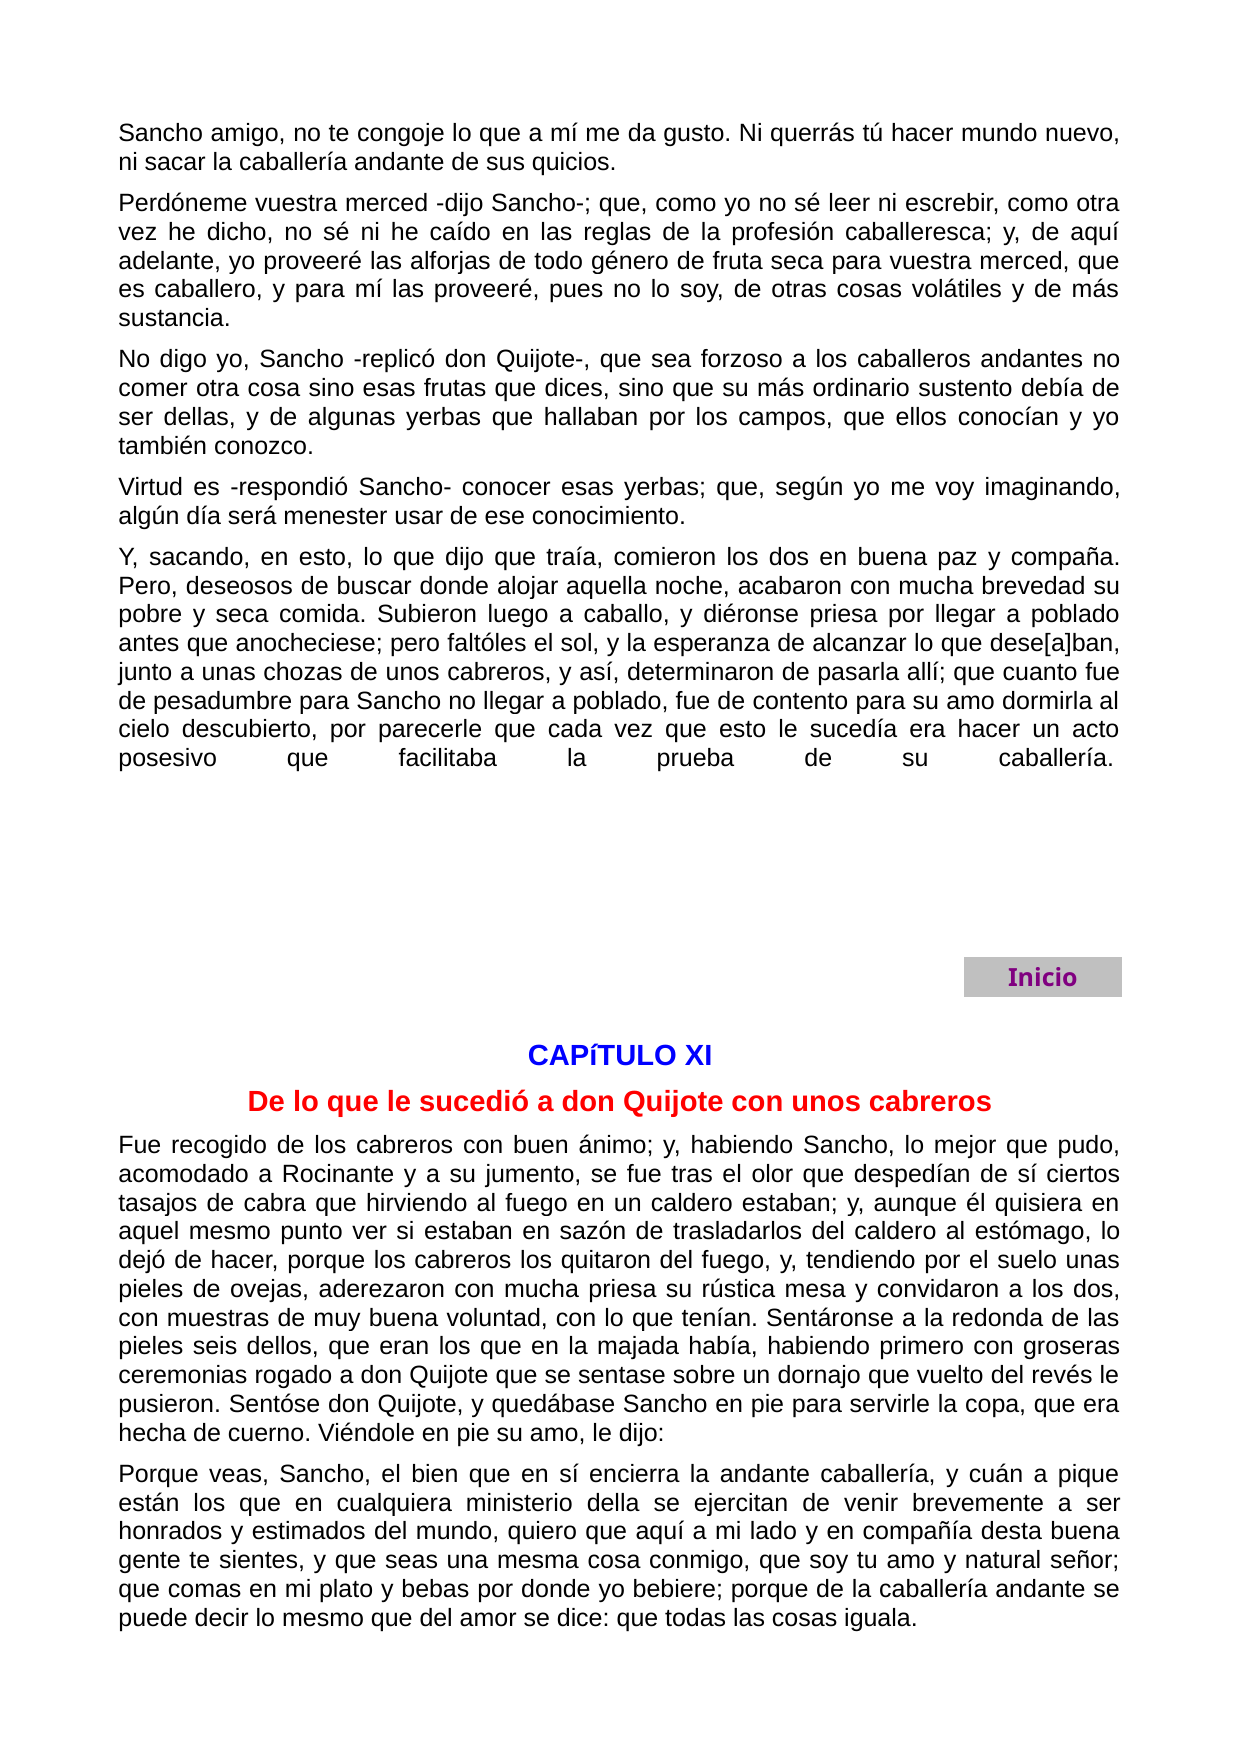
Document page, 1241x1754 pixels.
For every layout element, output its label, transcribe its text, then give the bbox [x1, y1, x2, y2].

text Porque veas, Sancho, el bien que en sí encierra la andante caballería, y cuán a pique están los que en cualquiera ministerio della se ejercitan de venir brevemente a ser honrados y estimados del mundo, quiero que aquí a mi lado y en compañía desta buena gente te sientes, y que seas una mesma cosa conmigo, que soy tu amo y natural señor; que comas en mi plato y bebas por donde yo bebiere; porque de la caballería andante se puede decir lo mesmo que del amor se dice: que todas las cosas iguala. [118, 1459, 1122, 1631]
table_header Inicio [964, 957, 1122, 997]
text Virtud es -respondió Sancho- conocer esas yerbas; que, según yo me voy imaginando, algún día será menester usar de ese conocimiento. [118, 472, 1122, 529]
table_header [118, 957, 963, 997]
text De lo que le sucedió a don Quijote con unos cabreros [118, 1084, 1122, 1118]
text CAPíTULO XI [118, 1038, 1122, 1072]
text No digo yo, Sancho -replicó don Quijote-, que sea forzoso a los caballeros andantes no comer otra cosa sino esas frutas que dices, sino que su más ordinario sustento debía de ser dellas, y de algunas yerbas que hallaban por los campos, que ellos conocían y yo también conozco. [118, 344, 1122, 459]
text Sancho amigo, no te congoje lo que a mí me da gusto. Ni querrás tú hacer mundo nuevo, ni sacar la caballería andante de sus quicios. [118, 118, 1122, 176]
text Y, sacando, en esto, lo que dijo que traía, comieron los dos en buena paz y compaña. Pero, deseosos de buscar donde alojar aquella noche, acabaron con mucha brevedad su pobre y seca comida. Subieron luego a caballo, y diéronse priesa por llegar a poblado antes que anocheciese; pero faltóles el sol, y la esperanza de alcanzar lo que dese[a]ban, junto a unas chozas de unos cabreros, y así, determinaron de pasarla allí; que cuanto fue de pesadumbre para Sancho no llegar a poblado, fue de contento para su amo dormirla al cielo descubierto, por parecerle que cada vez que esto le sucedía era hacer un acto posesivo que facilitaba la prueba de su caballería. [118, 542, 1122, 944]
text Perdóneme vuestra merced -dijo Sancho-; que, como yo no sé leer ni escrebir, como otra vez he dicho, no sé ni he caído en las reglas de la profesión caballeresca; y, de aquí adelante, yo proveeré las alforjas de todo género de fruta seca para vuestra merced, que es caballero, y para mí las proveeré, pues no lo soy, de otras cosas volátiles y de más sustancia. [118, 188, 1122, 332]
text Fue recogido de los cabreros con buen ánimo; y, habiendo Sancho, lo mejor que pudo, acomodado a Rocinante y a su jumento, se fue tras el olor que despedían de sí ciertos tasajos de cabra que hirviendo al fuego en un caldero estaban; y, aunque él quisiera en aquel mesmo punto ver si estaban en sazón de trasladarlos del caldero al estómago, lo dejó de hacer, porque los cabreros los quitaron del fuego, y, tendiendo por el suelo unas pieles de ovejas, aderezaron con mucha priesa su rústica mesa y convidaron a los dos, con muestras de muy buena voluntad, con lo que tenían. Sentáronse a la redonda de las pieles seis dellos, que eran los que en la majada había, habiendo primero con groseras ceremonias rogado a don Quijote que se sentase sobre un dornajo que vuelto del revés le pusieron. Sentóse don Quijote, y quedábase Sancho en pie para servirle la copa, que era hecha de cuerno. Viéndole en pie su amo, le dijo: [118, 1130, 1122, 1446]
